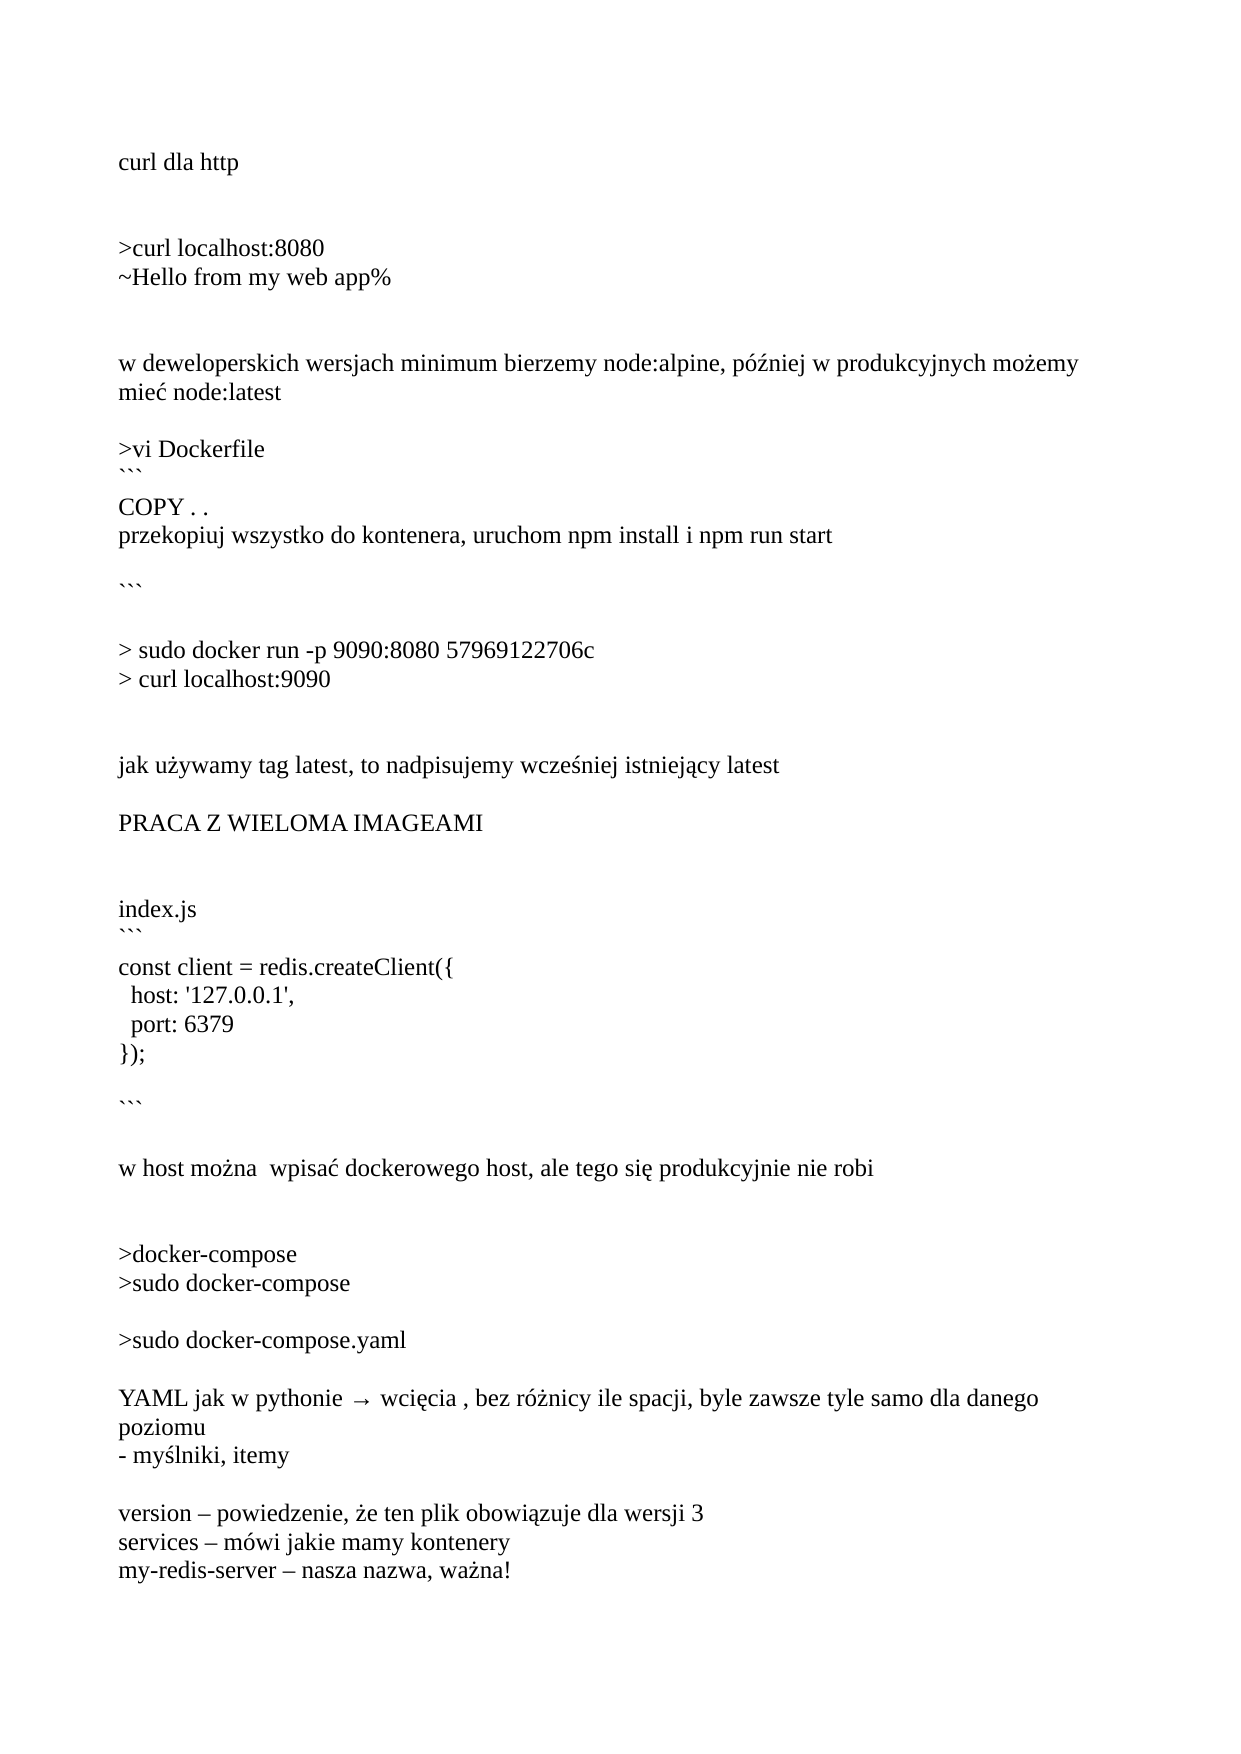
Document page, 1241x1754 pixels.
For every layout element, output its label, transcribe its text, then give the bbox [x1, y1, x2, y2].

text przekopiuj wszystko do kontenera, uruchom npm install i npm run start [118, 521, 1122, 549]
text - myślniki, itemy [118, 1441, 1122, 1469]
text services – mówi jakie mamy kontenery [118, 1527, 1122, 1556]
text ``` [118, 923, 1122, 952]
text >sudo docker-compose.yaml [118, 1326, 1122, 1354]
text PRACA Z WIELOMA IMAGEAMI [118, 808, 1122, 837]
text curl dla http [118, 147, 1122, 176]
text ~Hello from my web app% [118, 262, 1122, 291]
text my-redis-server – nasza nazwa, ważna! [118, 1556, 1122, 1584]
text >curl localhost:8080 [118, 233, 1122, 262]
text ``` [118, 463, 1122, 492]
text > curl localhost:9090 [118, 664, 1122, 693]
text }); [118, 1038, 1122, 1067]
text ``` [118, 578, 1122, 607]
text COPY . . [118, 492, 1122, 521]
text w host można wpisać dockerowego host, ale tego się produkcyjnie nie robi [118, 1153, 1122, 1182]
text >docker-compose [118, 1239, 1122, 1268]
text > sudo docker run -p 9090:8080 57969122706c [118, 636, 1122, 664]
text const client = redis.createClient({ [118, 952, 1122, 981]
text w deweloperskich wersjach minimum bierzemy node:alpine, później w produkcyjnych możemy mieć node:latest [118, 348, 1122, 406]
text YAML jak w pythonie → wcięcia , bez różnicy ile spacji, byle zawsze tyle samo dla danego poziomu [118, 1383, 1122, 1441]
text port: 6379 [118, 1009, 1122, 1038]
text host: '127.0.0.1', [118, 981, 1122, 1009]
text >vi Dockerfile [118, 434, 1122, 463]
text >sudo docker-compose [118, 1268, 1122, 1297]
text index.js [118, 894, 1122, 923]
text ``` [118, 1096, 1122, 1124]
text version – powiedzenie, że ten plik obowiązuje dla wersji 3 [118, 1498, 1122, 1527]
text jak używamy tag latest, to nadpisujemy wcześniej istniejący latest [118, 751, 1122, 779]
